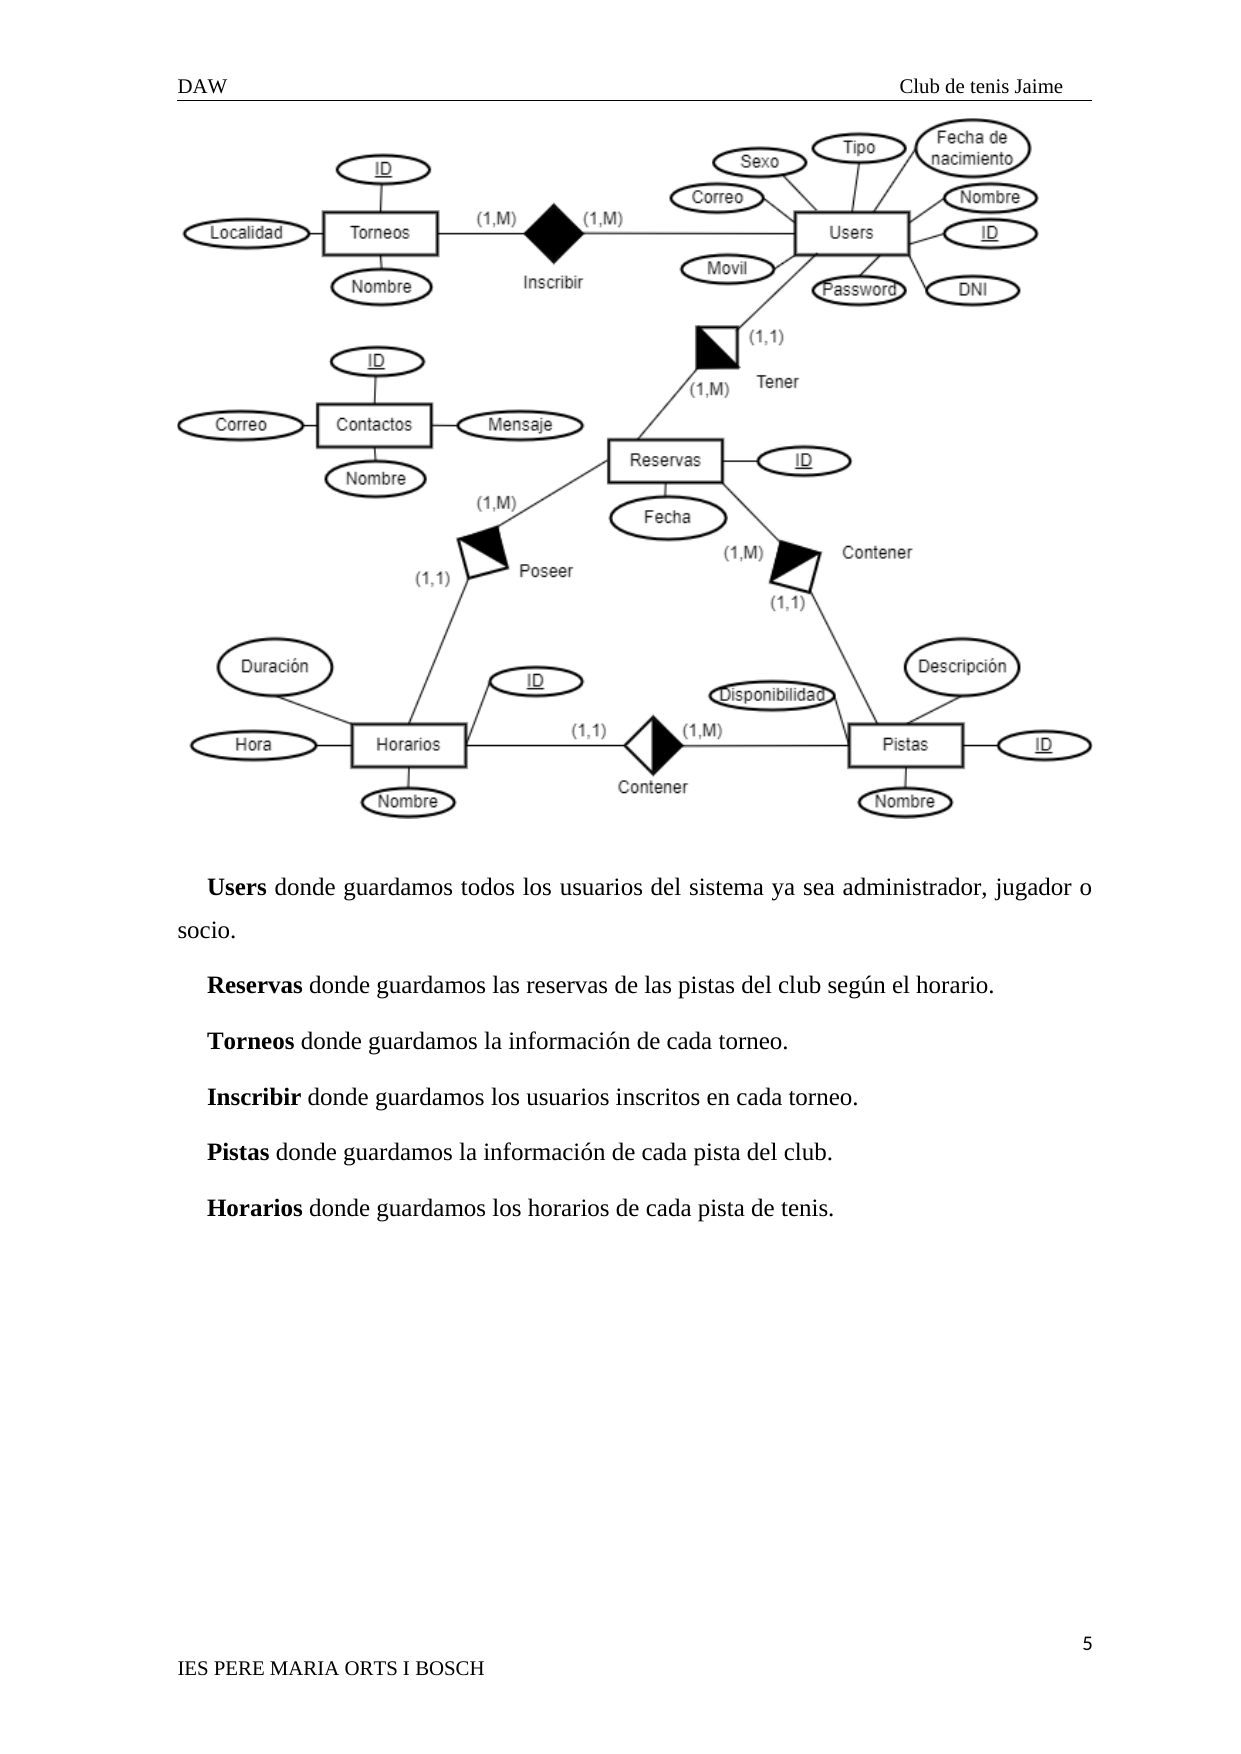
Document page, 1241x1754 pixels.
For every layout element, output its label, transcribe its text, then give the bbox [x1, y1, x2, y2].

text Horarios donde guardamos los horarios de cada pista de tenis. [177, 1193, 1092, 1222]
text Torneos donde guardamos la información de cada torneo. [177, 1026, 1092, 1055]
text Users donde guardamos todos los usuarios del sistema ya sea administrador, jugador o socio. [177, 872, 1092, 944]
text Reservas donde guardamos las reservas de las pistas del club según el horario. [177, 971, 1092, 999]
picture [177, 118, 1093, 819]
text Pistas donde guardamos la información de cada pista del club. [177, 1137, 1092, 1166]
text Inscribir donde guardamos los usuarios inscritos en cada torneo. [177, 1082, 1092, 1111]
